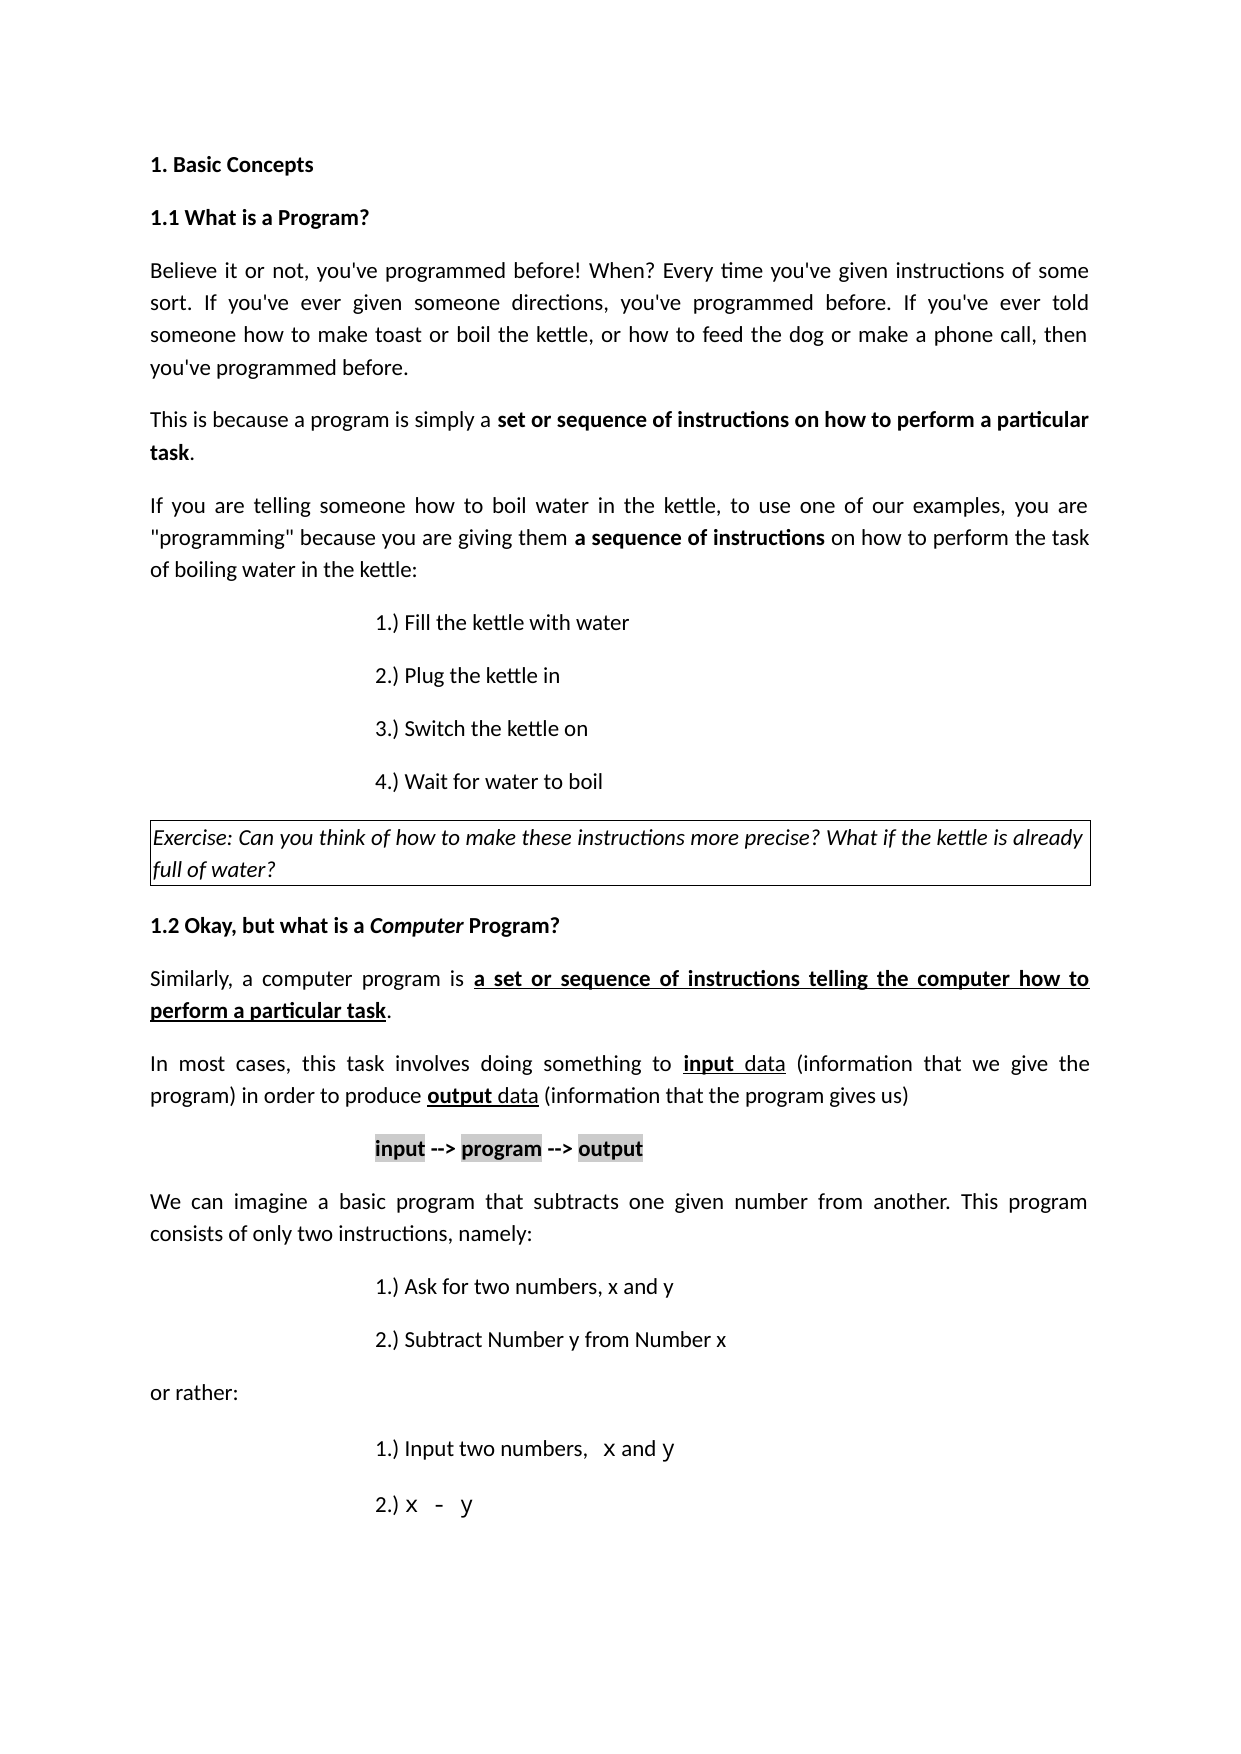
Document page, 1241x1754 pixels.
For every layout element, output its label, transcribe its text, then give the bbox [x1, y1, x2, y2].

text 2.) Subtract Number y from Number x [150, 1325, 1090, 1353]
text or rather: [150, 1378, 1090, 1406]
text 4.) Wait for water to boil [300, 767, 1090, 795]
text 2.) Plug the kettle in [300, 661, 1090, 689]
text 1.) Ask for two numbers, x and y [150, 1272, 1090, 1300]
text 2.) x - y [150, 1488, 1090, 1519]
text 1.2 Okay, but what is a Computer Program? [150, 911, 1090, 939]
text 1.) Input two numbers, x and y [150, 1431, 1090, 1463]
text If you are telling someone how to boil water in the kettle, to use one of our examples, you are "programming" because you are giving them a sequence of instructions on how to perform the task of boiling water in the kettle: [150, 491, 1090, 583]
text Exercise: Can you think of how to make these instructions more precise? What if the kettle is already full of water? [151, 821, 1090, 885]
text 1.) Fill the kettle with water [300, 608, 1090, 636]
text Similarly, a computer program is a set or sequence of instructions telling the computer how to perform a particular task. [150, 964, 1090, 1024]
text In most cases, this task involves doing something to input data (information that we give the program) in order to produce output data (information that the program gives us) [150, 1049, 1090, 1109]
text input --> program --> output [375, 1134, 1090, 1162]
text Believe it or not, you've programmed before! When? Every time you've given instructions of some sort. If you've ever given someone directions, you've programmed before. If you've ever told someone how to make toast or boil the kettle, or how to feed the dog or make a phone call, then you've programmed before. [150, 256, 1090, 381]
text 1. Basic Concepts [150, 150, 1090, 178]
text We can imagine a basic program that subtracts one given number from another. This program consists of only two instructions, namely: [150, 1187, 1090, 1247]
text 3.) Switch the kettle on [300, 714, 1090, 742]
text This is because a program is simply a set or sequence of instructions on how to perform a particular task. [150, 406, 1090, 466]
text 1.1 What is a Program? [150, 203, 1090, 231]
